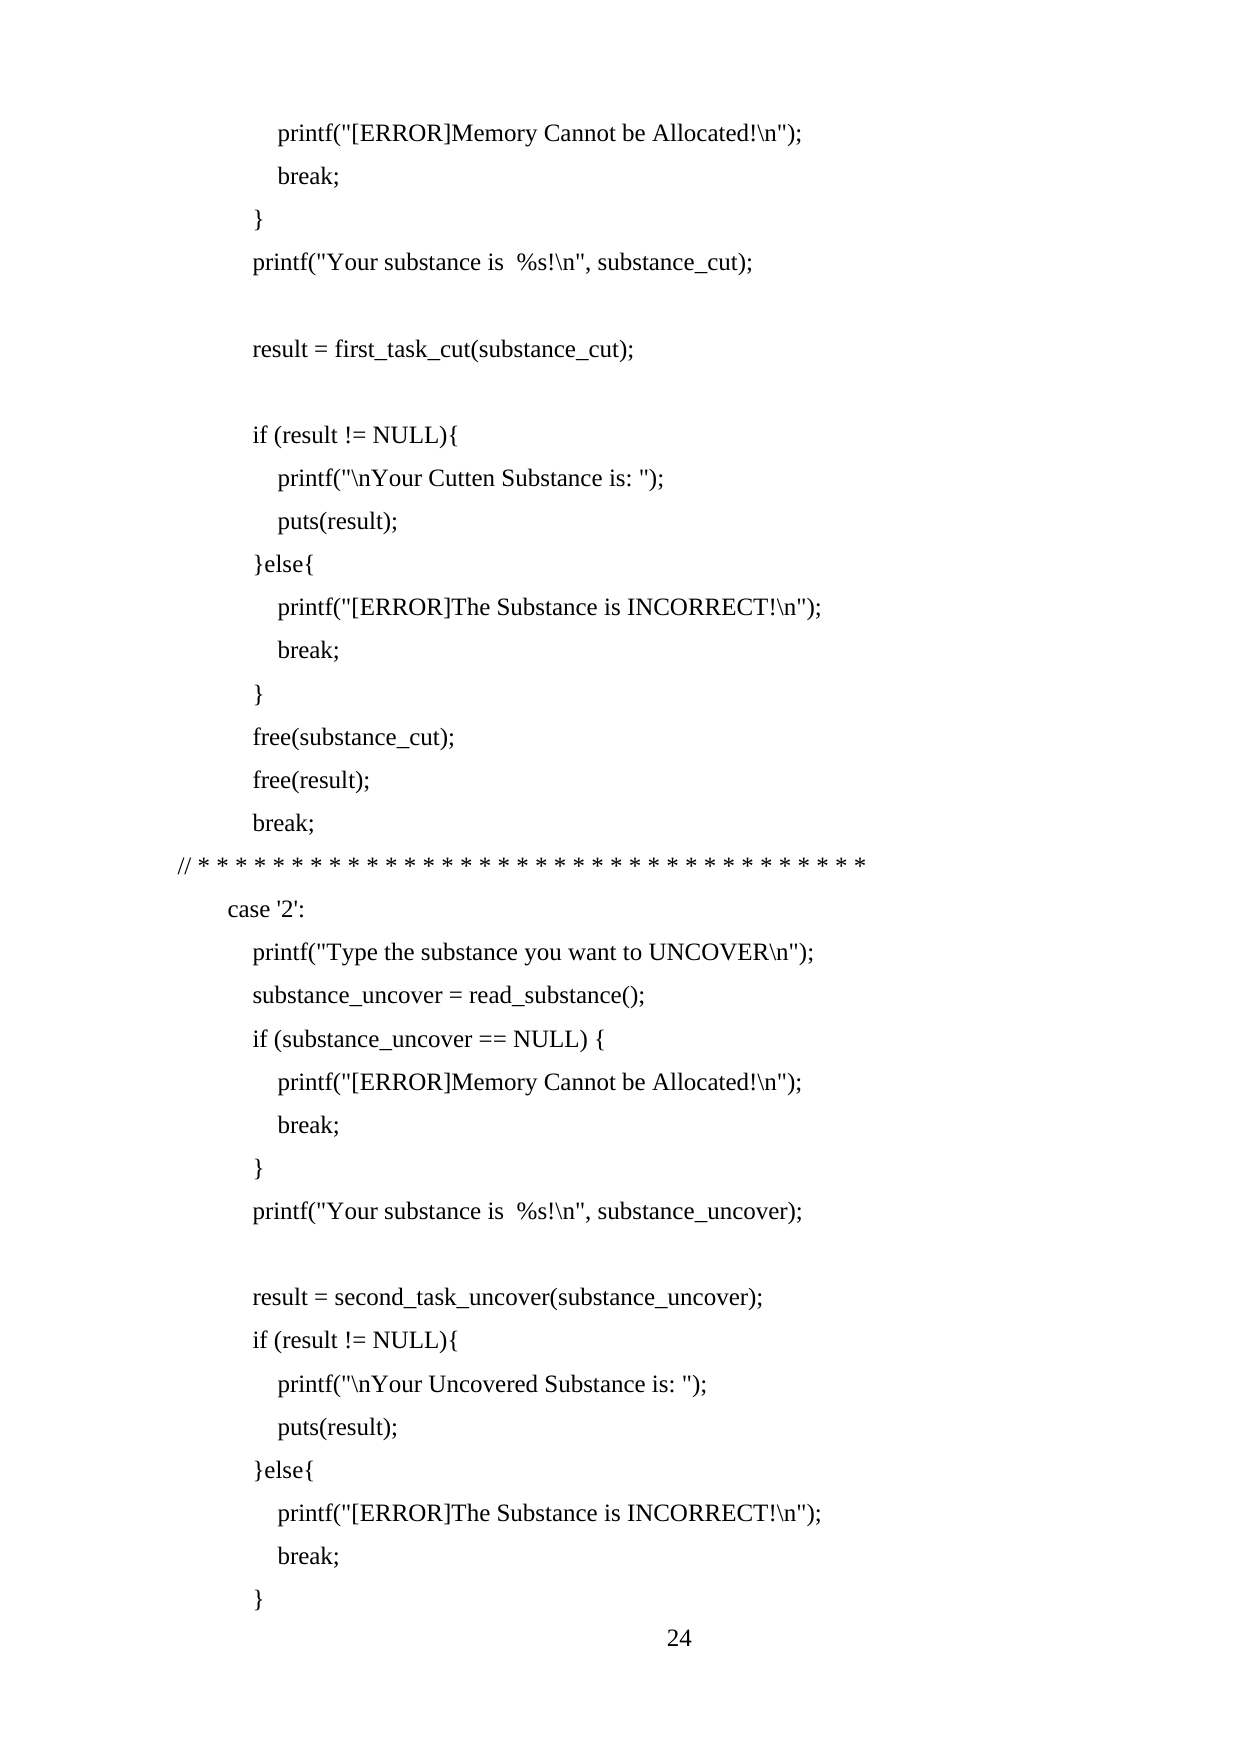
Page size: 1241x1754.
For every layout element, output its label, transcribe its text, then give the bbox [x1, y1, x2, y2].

text substance_uncover = read_substance(); [177, 981, 1181, 1009]
text printf("[ERROR]The Substance is INCORRECT!\n"); [177, 1498, 1181, 1527]
text if (result != NULL){ [177, 1326, 1181, 1354]
text printf("[ERROR]Memory Cannot be Allocated!\n"); [177, 1067, 1181, 1096]
text if (substance_uncover == NULL) { [177, 1024, 1181, 1052]
text printf("[ERROR]Memory Cannot be Allocated!\n"); [177, 118, 1181, 147]
text printf("Your substance is %s!\n", substance_uncover); [177, 1196, 1181, 1225]
text if (result != NULL){ [177, 420, 1181, 449]
text } [177, 204, 1181, 233]
text } [177, 1584, 1181, 1613]
text printf("Type the substance you want to UNCOVER\n"); [177, 937, 1181, 966]
text printf("\nYour Uncovered Substance is: "); [177, 1369, 1181, 1397]
text printf("\nYour Cutten Substance is: "); [177, 463, 1181, 492]
text puts(result); [177, 1412, 1181, 1441]
text result = second_task_uncover(substance_uncover); [177, 1282, 1181, 1311]
text printf("[ERROR]The Substance is INCORRECT!\n"); [177, 592, 1181, 621]
text printf("Your substance is %s!\n", substance_cut); [177, 247, 1181, 276]
text result = first_task_cut(substance_cut); [177, 334, 1181, 362]
text } [177, 1153, 1181, 1182]
text case '2': [177, 894, 1181, 923]
text break; [177, 161, 1181, 190]
text break; [177, 1110, 1181, 1139]
text puts(result); [177, 506, 1181, 535]
text free(result); [177, 765, 1181, 794]
text free(substance_cut); [177, 722, 1181, 751]
text break; [177, 1541, 1181, 1570]
text break; [177, 636, 1181, 664]
text }else{ [177, 549, 1181, 578]
text }else{ [177, 1455, 1181, 1484]
text // * * * * * * * * * * * * * * * * * * * * * * * * * * * * * * * * * * * * [177, 851, 1181, 880]
text break; [177, 808, 1181, 837]
text } [177, 679, 1181, 707]
